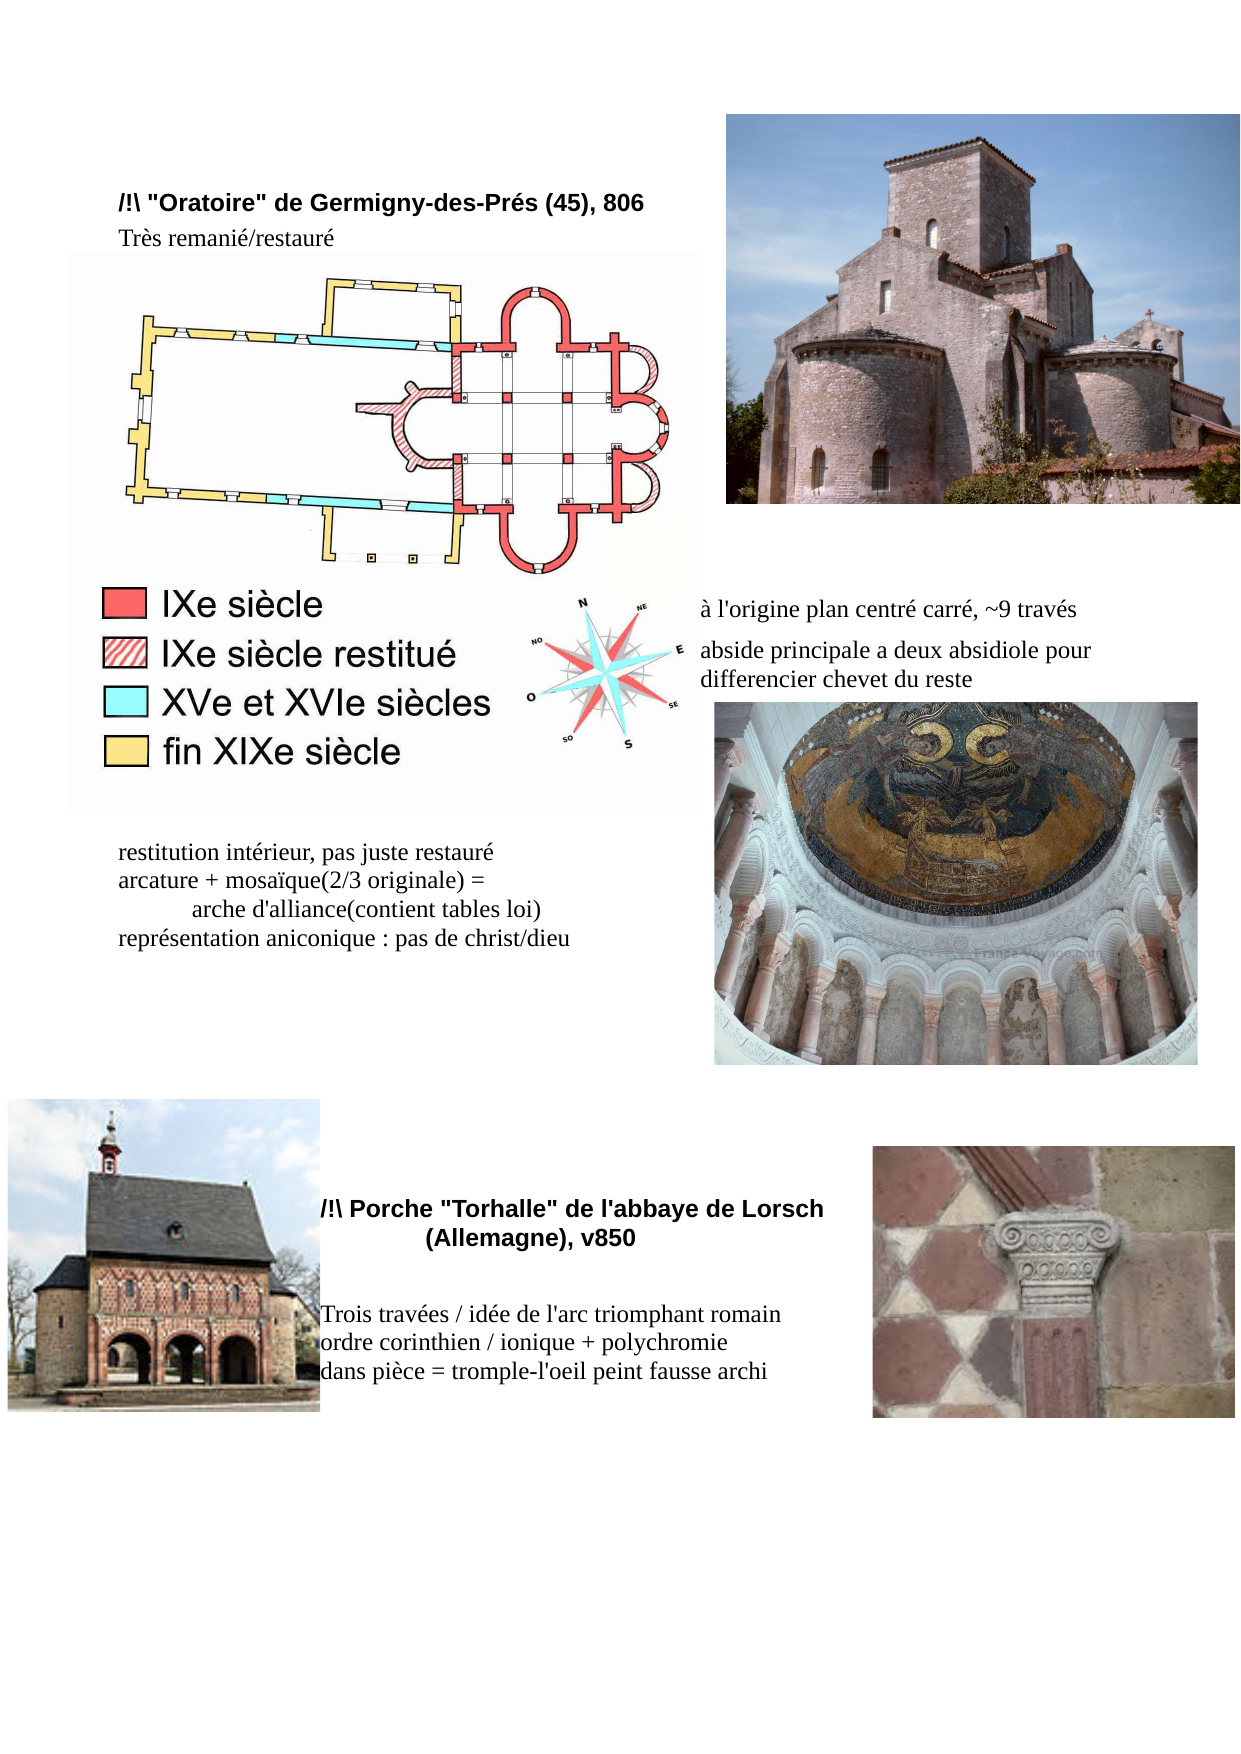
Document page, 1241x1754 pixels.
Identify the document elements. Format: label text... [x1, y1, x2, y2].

text Très remanié/restauré [118, 223, 726, 252]
text dans pièce = tromple-l'oeil peint fausse archi [320, 1356, 872, 1385]
subtitle /!\ Porche "Torhalle" de l'abbaye de Lorsch (Allemagne), v850 [320, 1194, 872, 1251]
picture [714, 702, 1198, 1065]
picture [7, 1099, 320, 1412]
text représentation aniconique : pas de christ/dieu [118, 923, 714, 952]
text restitution intérieur, pas juste restauré [118, 837, 714, 865]
text arcature + mosaïque(2/3 originale) = [118, 865, 714, 894]
text arche d'alliance(contient tables loi) [118, 894, 714, 923]
picture [68, 253, 701, 813]
picture [872, 1146, 1235, 1418]
text ordre corinthien / ionique + polychromie [320, 1327, 872, 1356]
text à l'origine plan centré carré, ~9 través [701, 594, 1122, 623]
text Trois travées / idée de l'arc triomphant romain [320, 1299, 872, 1327]
text abside principale a deux absidiole pour differencier chevet du reste [701, 635, 1122, 693]
subtitle /!\ "Oratoire" de Germigny-des-Prés (45), 806 [118, 188, 726, 217]
picture [726, 114, 1241, 504]
